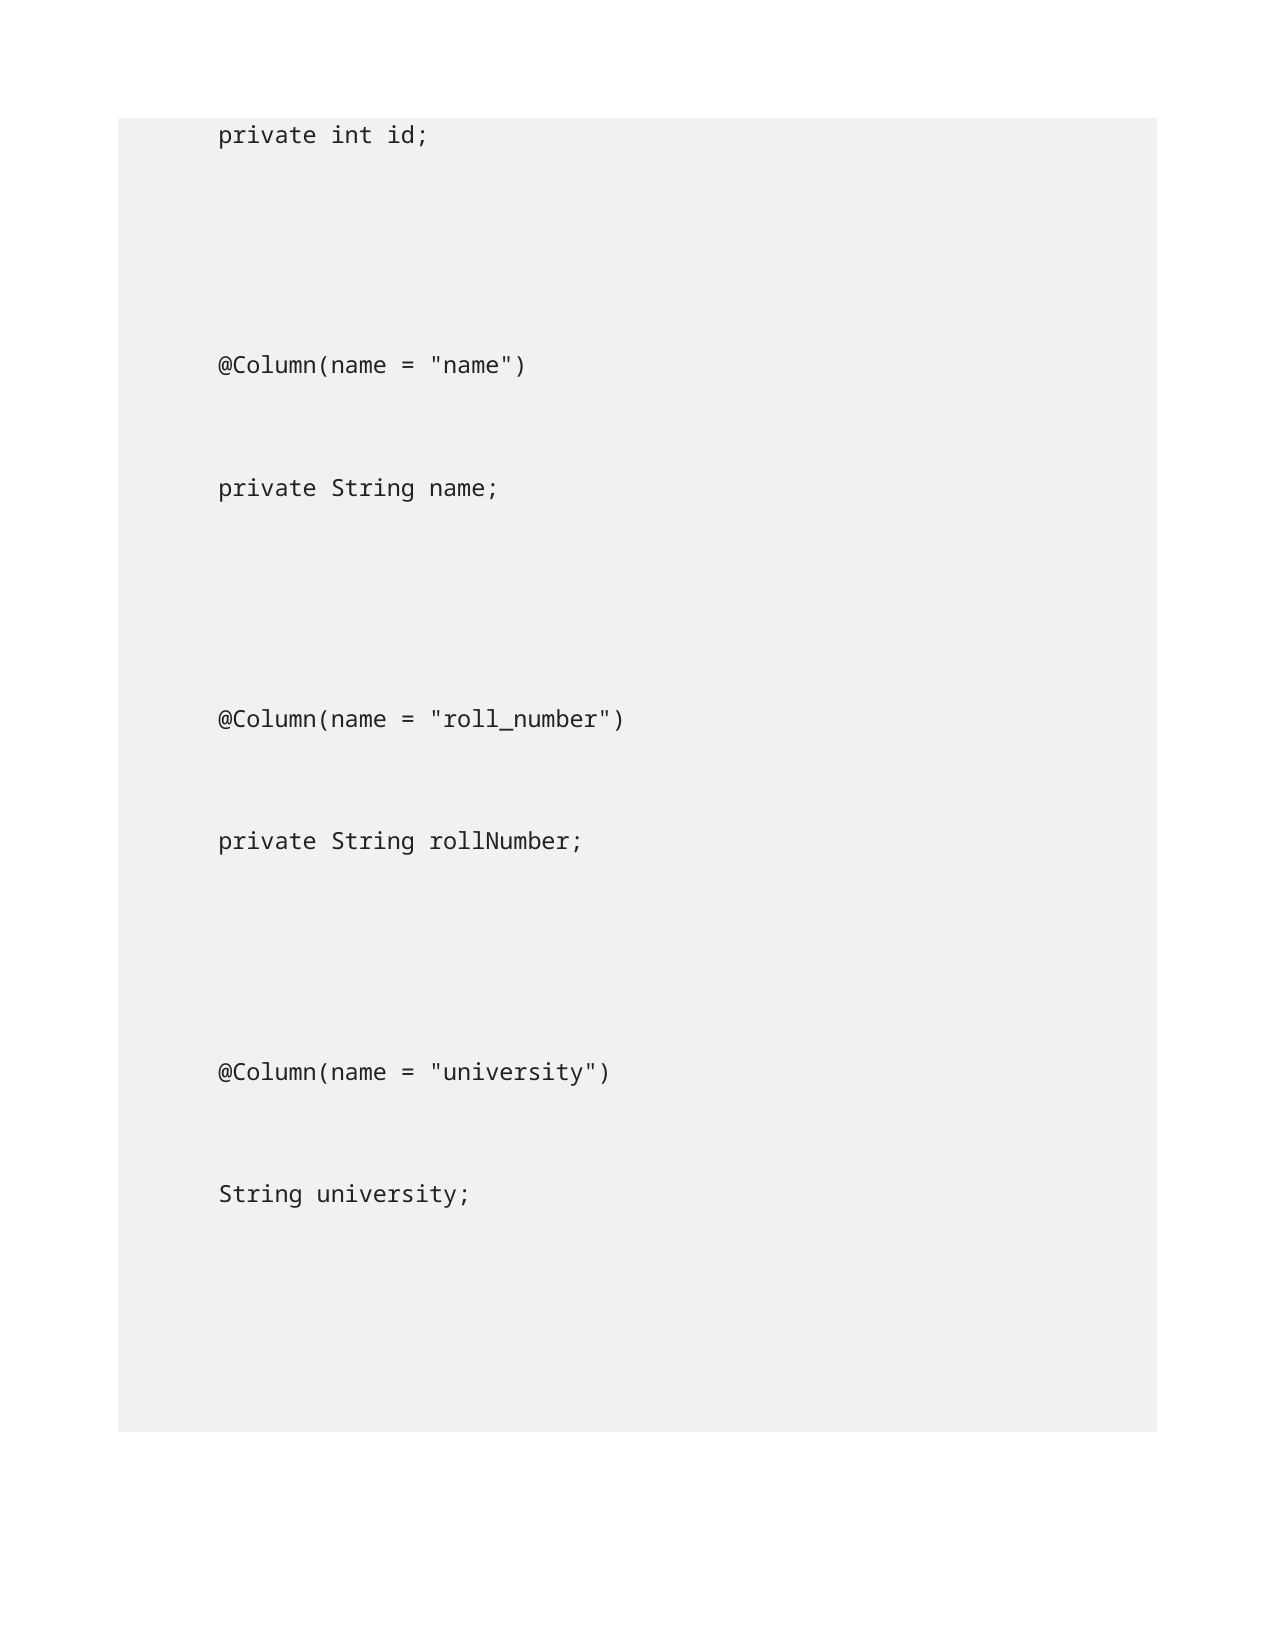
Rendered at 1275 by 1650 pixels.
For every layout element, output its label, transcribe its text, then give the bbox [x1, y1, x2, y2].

text @Column(name = "roll_number") [118, 702, 1157, 734]
text @Column(name = "university") [118, 1055, 1157, 1087]
text private String name; [118, 471, 1157, 503]
text @Column(name = "name") [118, 349, 1157, 381]
text String university; [118, 1178, 1157, 1210]
text private int id; [118, 118, 1157, 150]
text private String rollNumber; [118, 824, 1157, 857]
